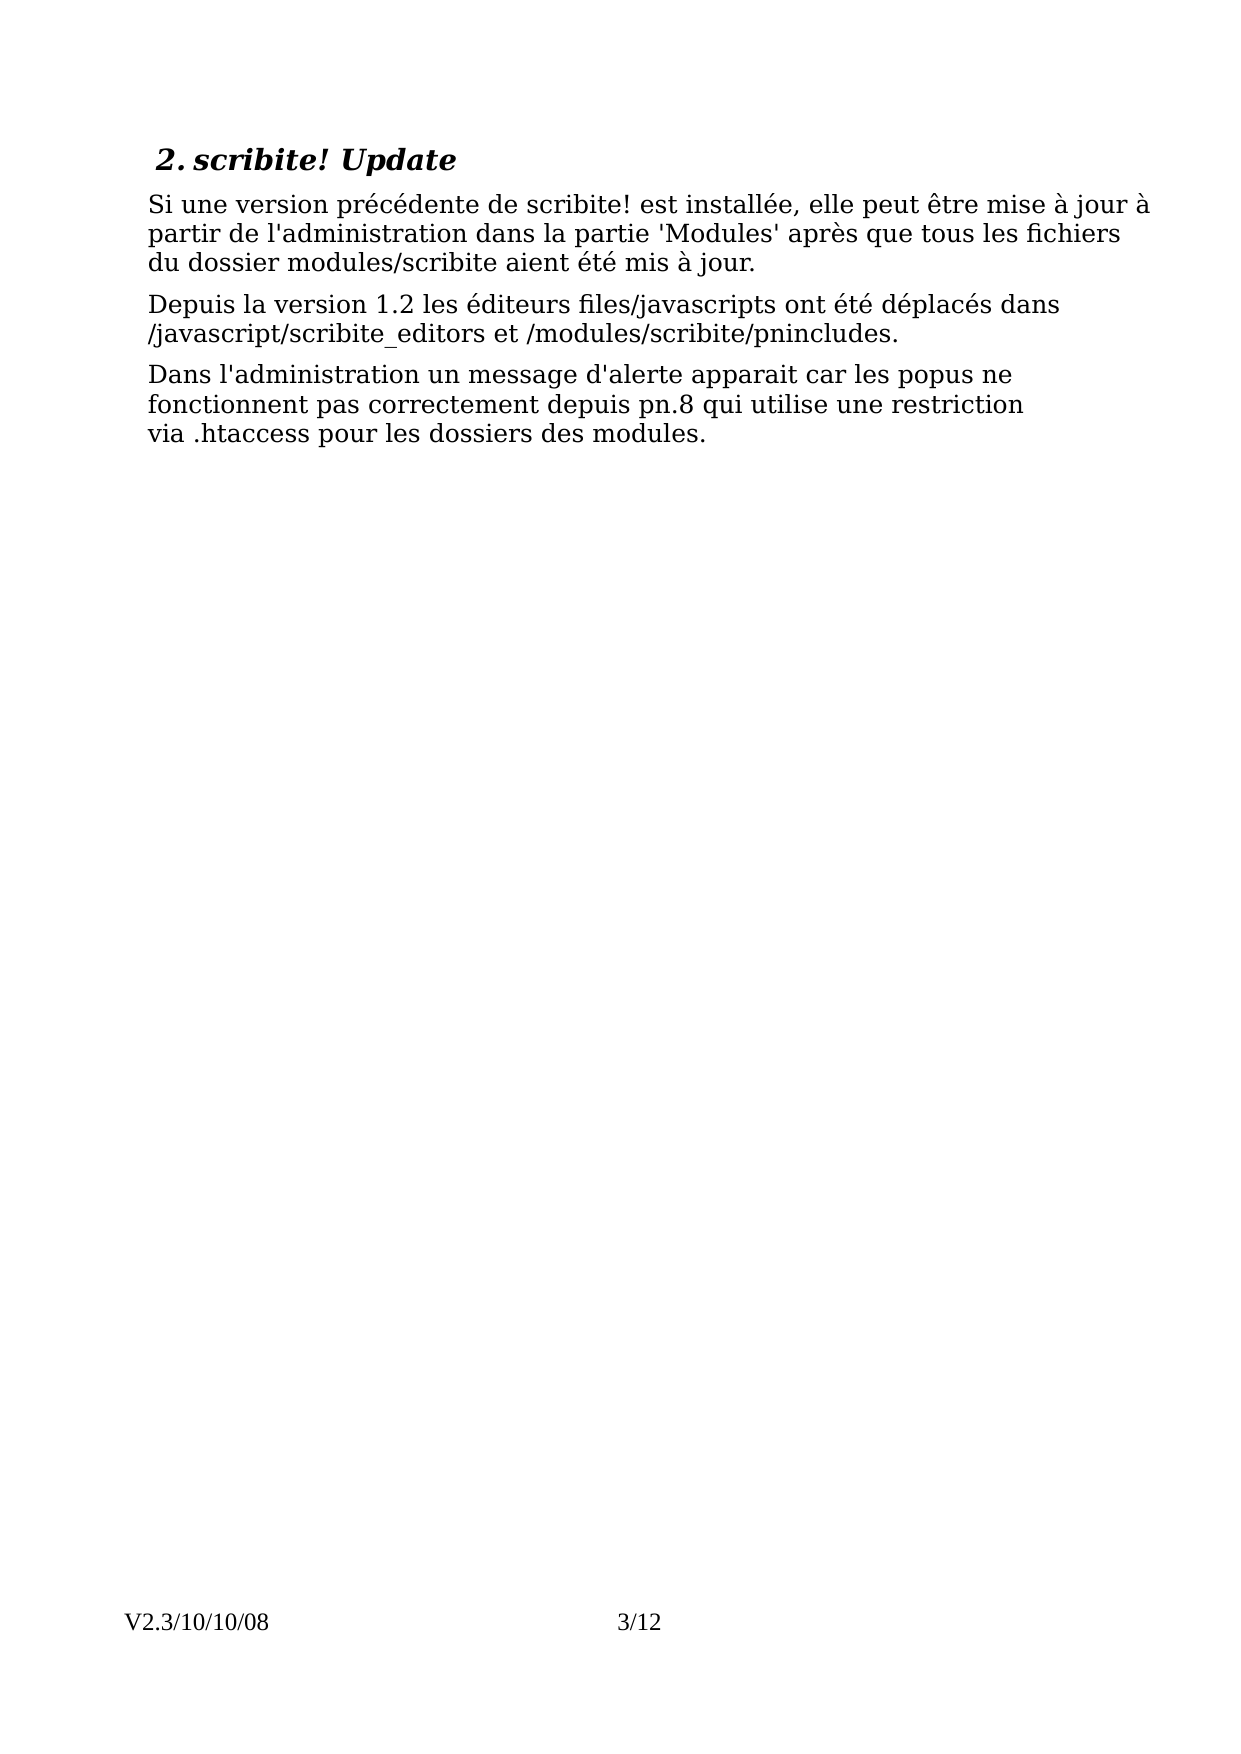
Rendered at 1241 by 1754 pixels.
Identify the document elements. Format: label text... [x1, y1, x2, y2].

text Dans l'administration un message d'alerte apparait car les popus ne fonctionnent pas correctement depuis pn.8 qui utilise une restriction via .htaccess pour les dossiers des modules. [148, 361, 1160, 448]
text Depuis la version 1.2 les éditeurs files/javascripts ont été déplacés dans /javascript/scribite_editors et /modules/scribite/pnincludes. [148, 290, 1160, 348]
text Si une version précédente de scribite! est installée, elle peut être mise à jour à partir de l'administration dans la partie 'Modules' après que tous les fichiers du dossier modules/scribite aient été mis à jour. [148, 190, 1160, 277]
subtitle scribite! Update [156, 143, 1160, 177]
